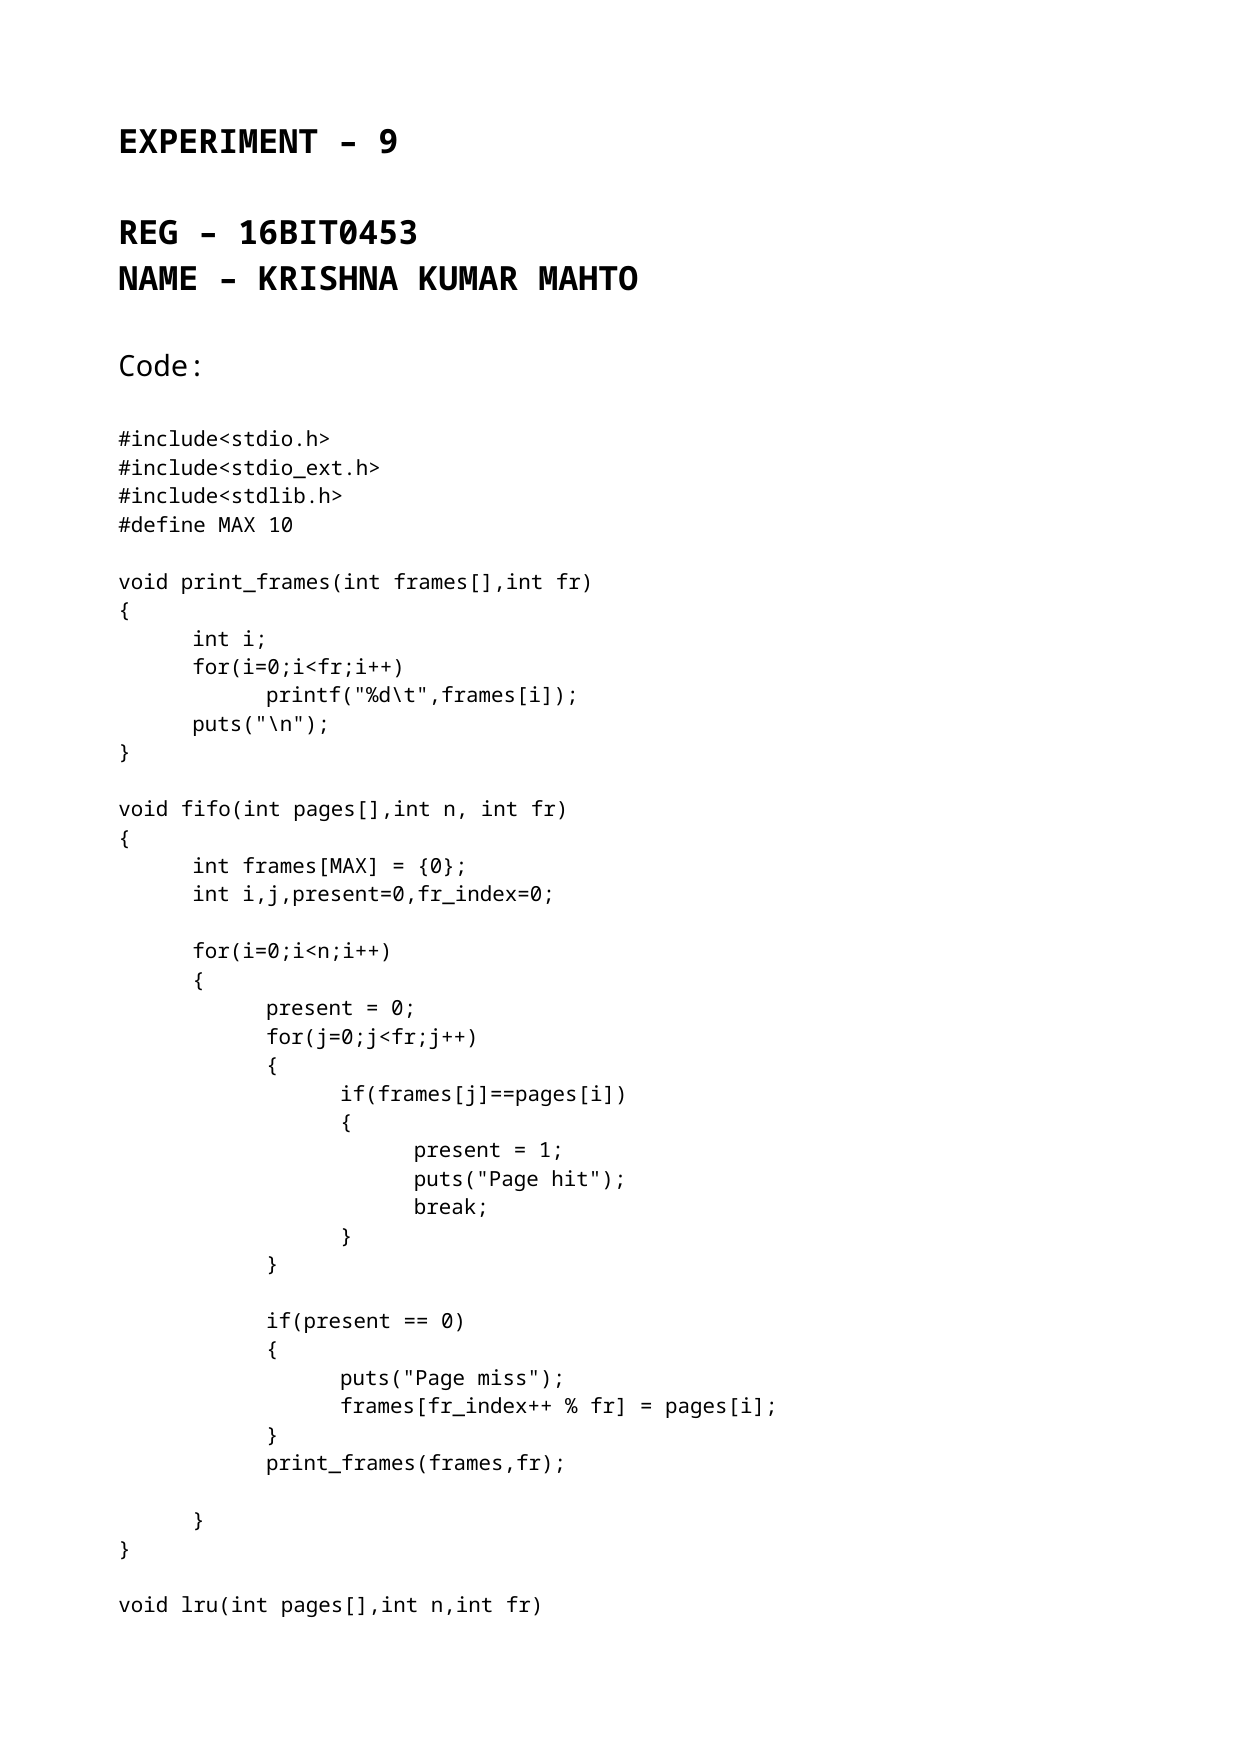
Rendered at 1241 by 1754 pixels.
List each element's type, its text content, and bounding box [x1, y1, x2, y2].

text break; [118, 1192, 1122, 1221]
text present = 0; [118, 993, 1122, 1022]
text puts("\n"); [118, 709, 1122, 737]
text #include<stdio.h> [118, 424, 1122, 453]
text frames[fr_index++ % fr] = pages[i]; [118, 1391, 1122, 1420]
text print_frames(frames,fr); [118, 1448, 1122, 1477]
text } [118, 1221, 1122, 1249]
text puts("Page miss"); [118, 1363, 1122, 1391]
text Code: [118, 345, 1122, 385]
text for(i=0;i<n;i++) [118, 936, 1122, 965]
text } [118, 1420, 1122, 1448]
text { [118, 1107, 1122, 1136]
text int i,j,present=0,fr_index=0; [118, 879, 1122, 908]
text present = 1; [118, 1136, 1122, 1164]
text void lru(int pages[],int n,int fr) [118, 1591, 1122, 1619]
text { [118, 823, 1122, 851]
text } [118, 1249, 1122, 1278]
text int frames[MAX] = {0}; [118, 851, 1122, 879]
text printf("%d\t",frames[i]); [118, 681, 1122, 709]
text if(frames[j]==pages[i]) [118, 1079, 1122, 1107]
text int i; [118, 624, 1122, 652]
text #include<stdio_ext.h> [118, 453, 1122, 481]
text { [118, 1334, 1122, 1363]
text { [118, 1050, 1122, 1079]
text EXPERIMENT – 9 [118, 118, 1122, 163]
text for(j=0;j<fr;j++) [118, 1022, 1122, 1050]
text void fifo(int pages[],int n, int fr) [118, 794, 1122, 823]
text } [118, 737, 1122, 766]
text for(i=0;i<fr;i++) [118, 652, 1122, 681]
text #include<stdlib.h> [118, 481, 1122, 510]
text if(present == 0) [118, 1306, 1122, 1334]
text { [118, 595, 1122, 624]
text NAME – KRISHNA KUMAR MAHTO [118, 254, 1122, 300]
text puts("Page hit"); [118, 1164, 1122, 1192]
text { [118, 965, 1122, 993]
text REG – 16BIT0453 [118, 209, 1122, 254]
text #define MAX 10 [118, 510, 1122, 538]
text } [118, 1534, 1122, 1562]
text void print_frames(int frames[],int fr) [118, 567, 1122, 595]
text } [118, 1505, 1122, 1534]
